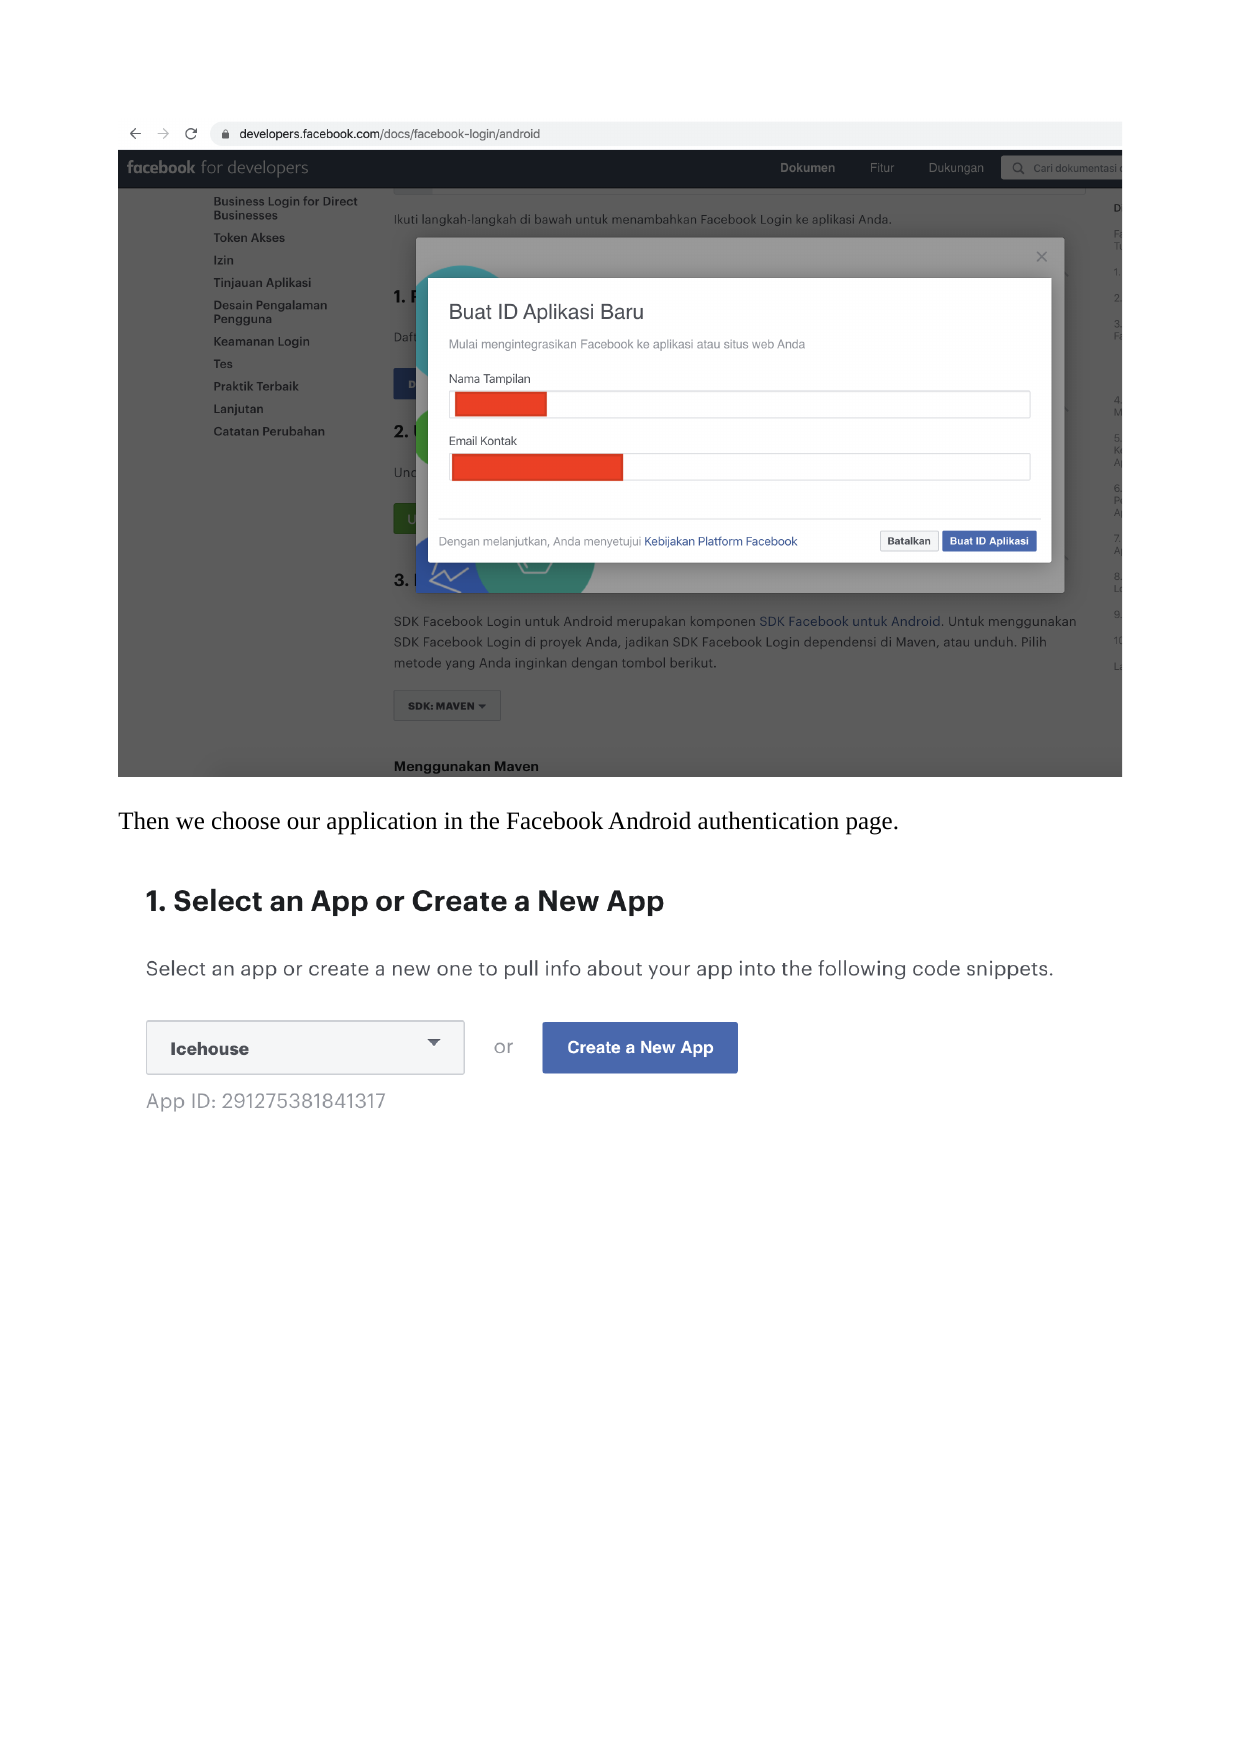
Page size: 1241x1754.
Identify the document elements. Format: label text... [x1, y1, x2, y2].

text Then we choose our application in the Facebook Android authentication page. [118, 806, 1122, 834]
picture [118, 863, 1123, 1135]
picture [118, 118, 1123, 777]
